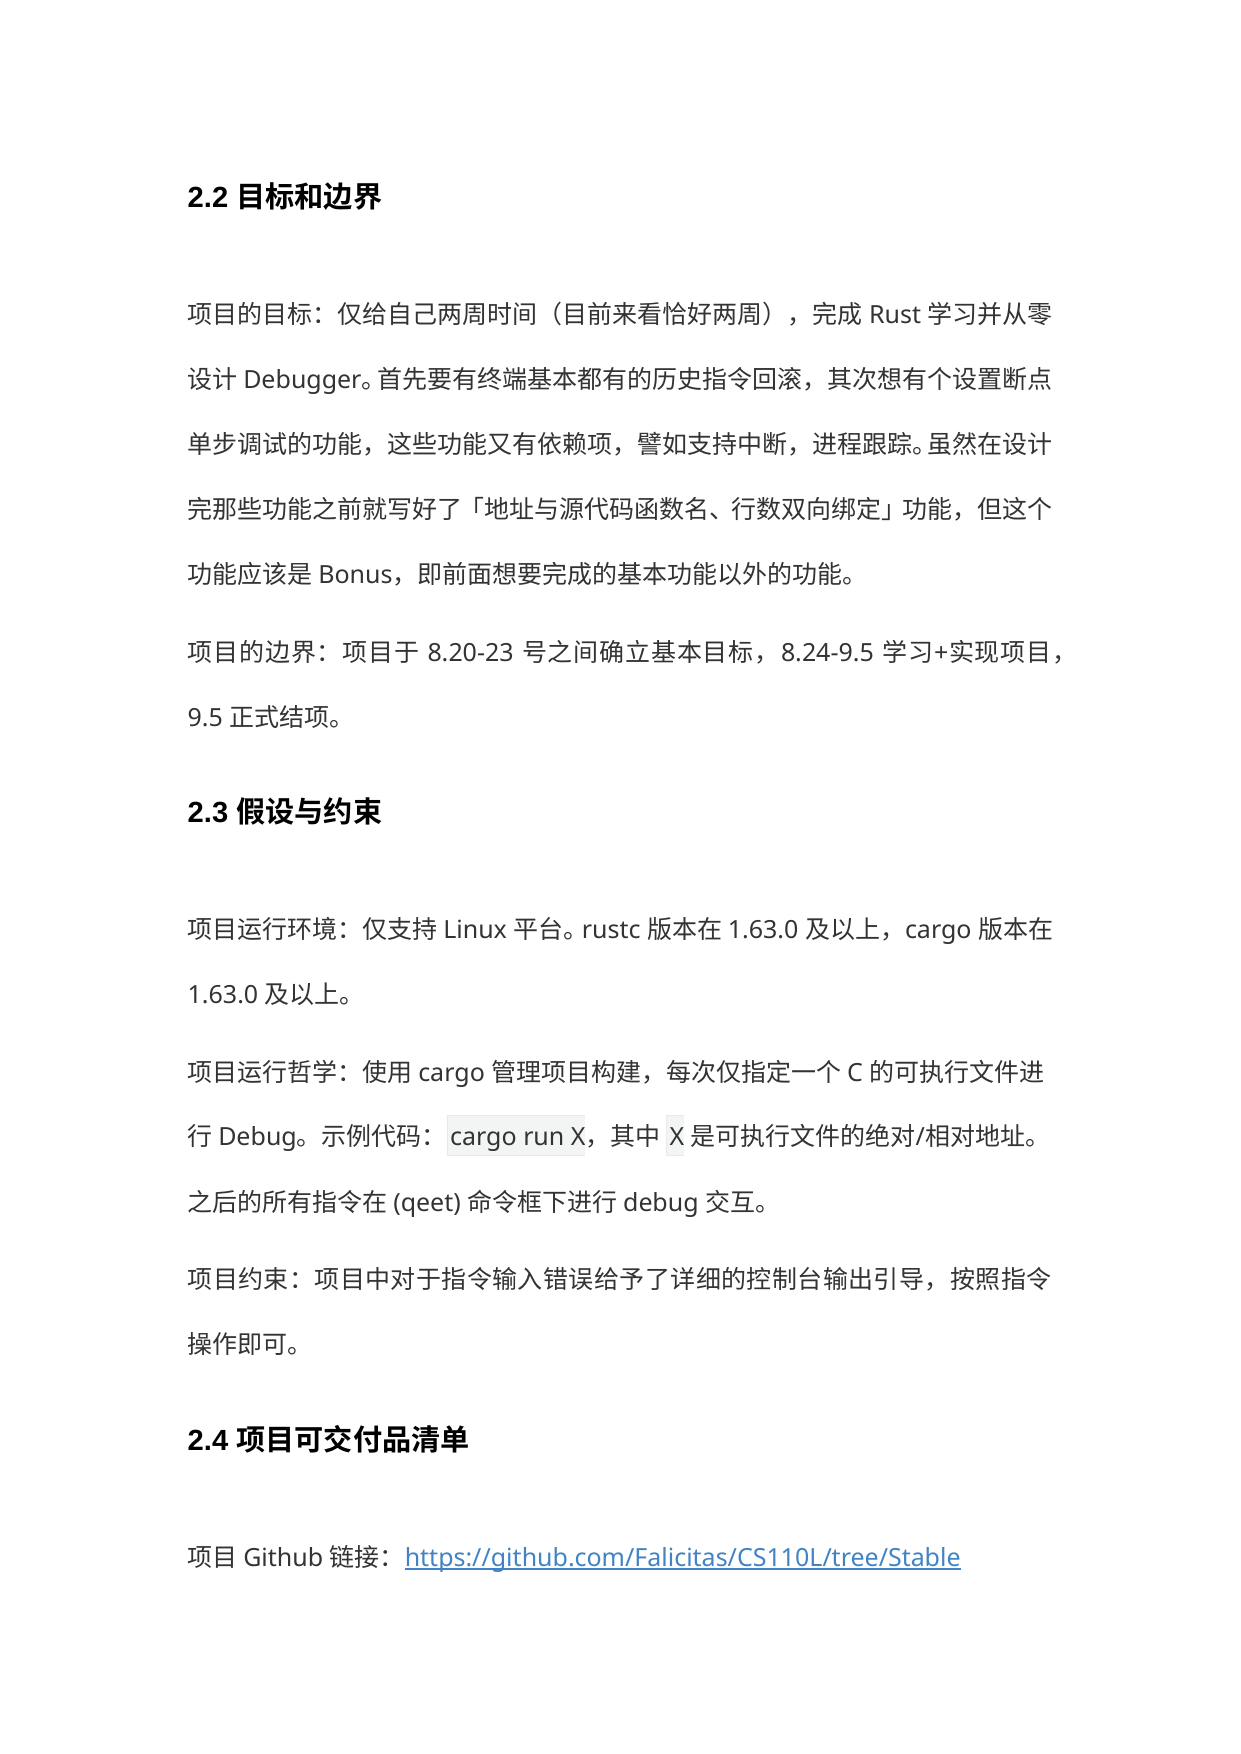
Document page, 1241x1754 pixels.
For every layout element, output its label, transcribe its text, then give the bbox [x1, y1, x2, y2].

subtitle 2.3 假设与约束 [187, 777, 1053, 842]
subtitle 2.4 项目可交付品清单 [187, 1405, 1053, 1470]
text 项目运行环境：仅支持 Linux 平台。rustc 版本在 1.63.0 及以上，cargo 版本在 1.63.0 及以上。 [187, 896, 1053, 1026]
text 项目的目标：仅给自己两周时间（目前来看恰好两周），完成 Rust 学习并从零设计 Debugger。首先要有终端基本都有的历史指令回滚，其次想有个设置断点，单步调试的功能，这些功能又有依赖项，譬如支持中断，进程跟踪。虽然在设计完那些功能之前就写好了「地址与源代码函数名、行数双向绑定」功能，但这个功能应该是 Bonus，即前面想要完成的基本功能以外的功能。 [187, 280, 1053, 605]
text 项目运行哲学：使用 cargo 管理项目构建，每次仅指定一个 C 的可执行文件进行 Debug。示例代码：cargo run X，其中 X 是可执行文件的绝对/相对地址。之后的所有指令在 (qeet) 命令框下进行 debug 交互。 [187, 1038, 1053, 1233]
text 项目 Github 链接：https://github.com/Falicitas/CS110L/tree/Stable [187, 1523, 1053, 1588]
text 项目约束：项目中对于指令输入错误给予了详细的控制台输出引导，按照指令操作即可。 [187, 1246, 1053, 1376]
text 项目的边界：项目于 8.20-23 号之间确立基本目标，8.24-9.5 学习+实现项目，9.5 正式结项。 [187, 618, 1053, 748]
subtitle 2.2 目标和边界 [187, 162, 1053, 227]
